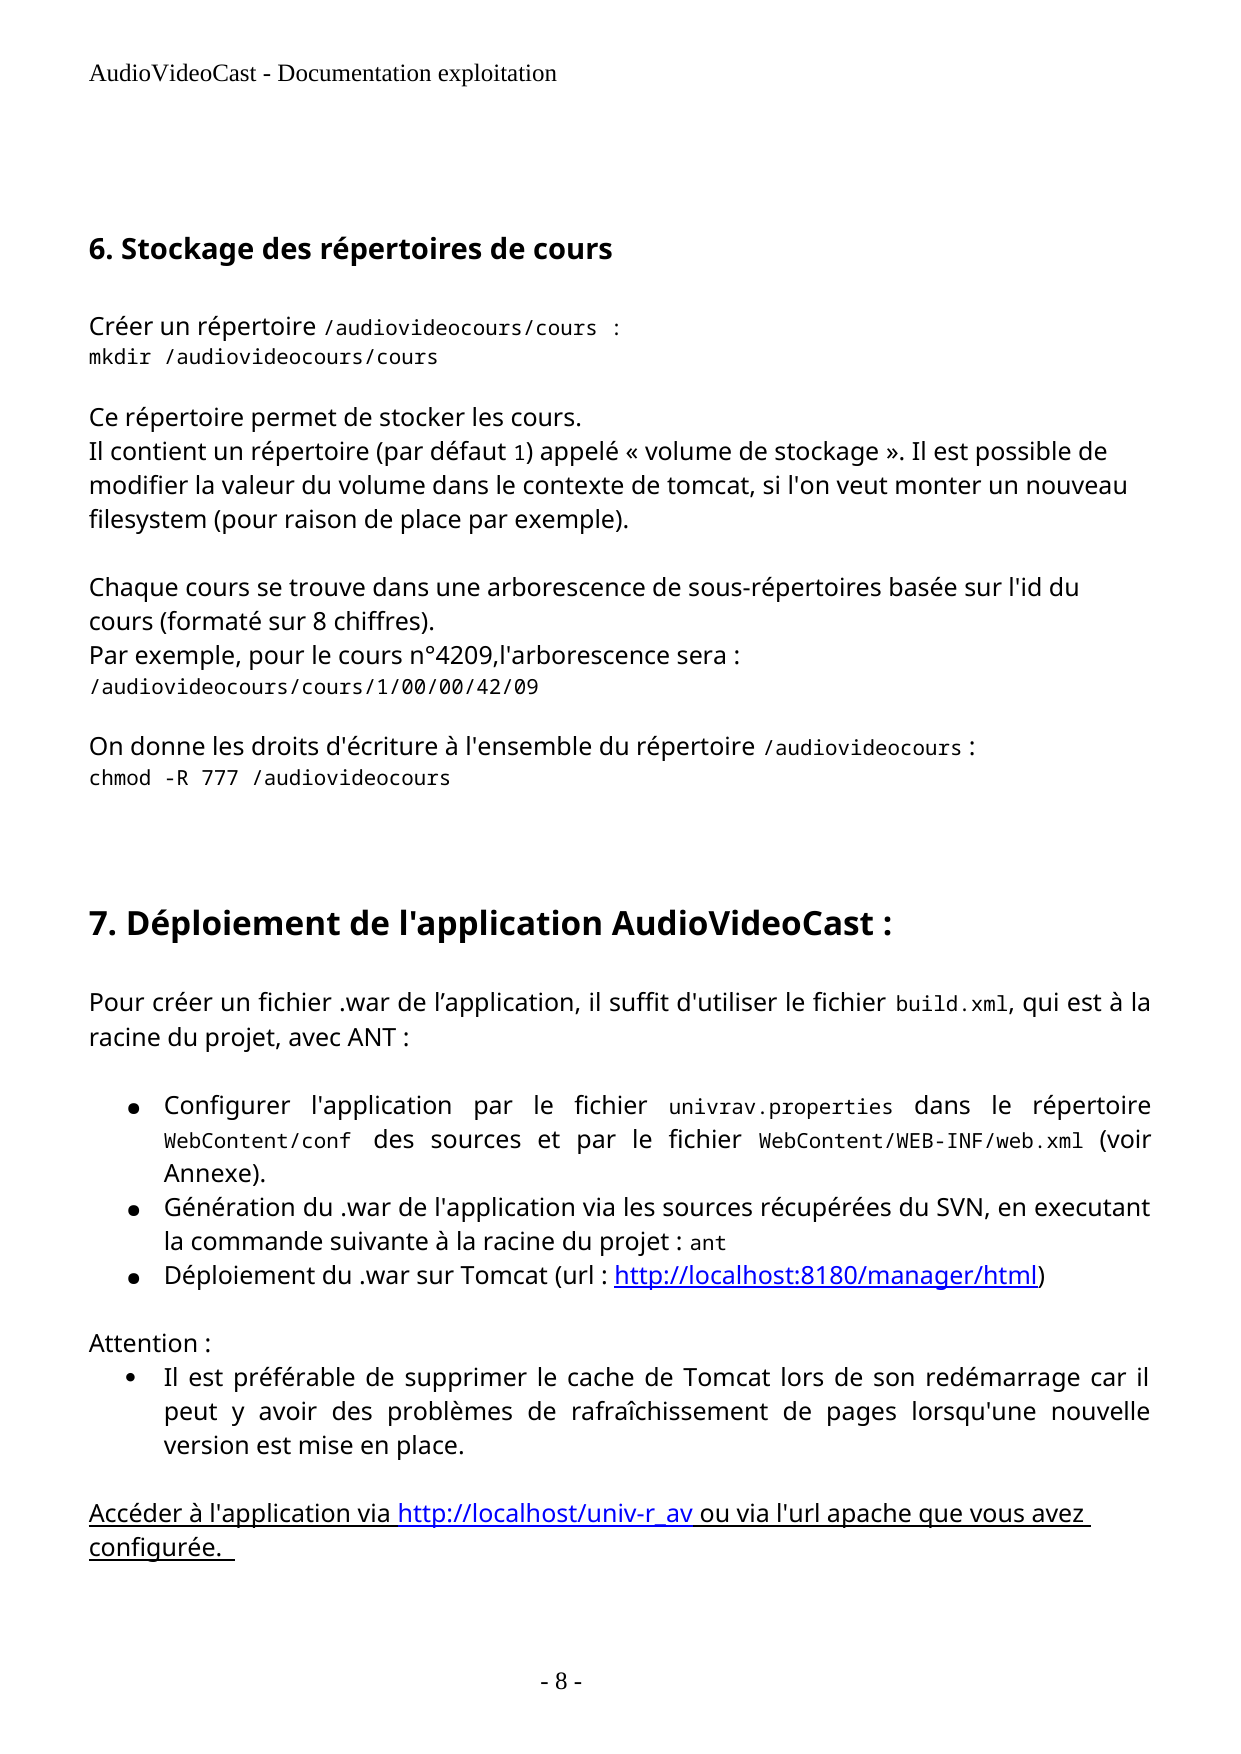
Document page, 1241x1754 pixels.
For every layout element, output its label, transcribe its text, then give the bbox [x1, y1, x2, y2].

text mkdir /audiovideocours/cours [88, 342, 1152, 371]
list Déploiement du .war sur Tomcat (url : http://localhost:8180/manager/html) [126, 1258, 1152, 1292]
list Configurer l'application par le fichier univrav.properties dans le répertoire WebContent/conf des sources et par le fichier WebContent/WEB-INF/web.xml (voir Annexe). [126, 1087, 1152, 1189]
text /audiovideocours/cours/1/00/00/42/09 [88, 672, 1152, 700]
text Chaque cours se trouve dans une arborescence de sous-répertoires basée sur l'id du cours (formaté sur 8 chiffres). [88, 570, 1152, 638]
text Attention : [88, 1326, 1152, 1360]
text chmod -R 777 /audiovideocours [88, 763, 1152, 791]
text Accéder à l'application via http://localhost/univ-r_av ou via l'url apache que vous avez configurée. [88, 1496, 1152, 1564]
list Génération du .war de l'application via les sources récupérées du SVN, en executant la commande suivante à la racine du projet : ant [126, 1189, 1152, 1258]
text Par exemple, pour le cours n°4209,l'arborescence sera : [88, 638, 1152, 672]
text Créer un répertoire /audiovideocours/cours : [88, 308, 1152, 342]
list Il est préférable de supprimer le cache de Tomcat lors de son redémarrage car il peut y avoir des problèmes de rafraîchissement de pages lorsqu'une nouvelle version est mise en place. [126, 1360, 1152, 1462]
text Pour créer un fichier .war de l’application, il suffit d'utiliser le fichier build.xml, qui est à la racine du projet, avec ANT : [88, 985, 1152, 1053]
text On donne les droits d'écriture à l'ensemble du répertoire /audiovideocours : [88, 729, 1152, 763]
subtitle 6. Stockage des répertoires de cours [88, 228, 1152, 268]
subtitle 7. Déploiement de l'application AudioVideoCast : [88, 899, 1152, 945]
text Ce répertoire permet de stocker les cours. [88, 399, 1152, 433]
text Il contient un répertoire (par défaut 1) appelé « volume de stockage ». Il est possible de modifier la valeur du volume dans le contexte de tomcat, si l'on veut monter un nouveau filesystem (pour raison de place par exemple). [88, 433, 1152, 536]
